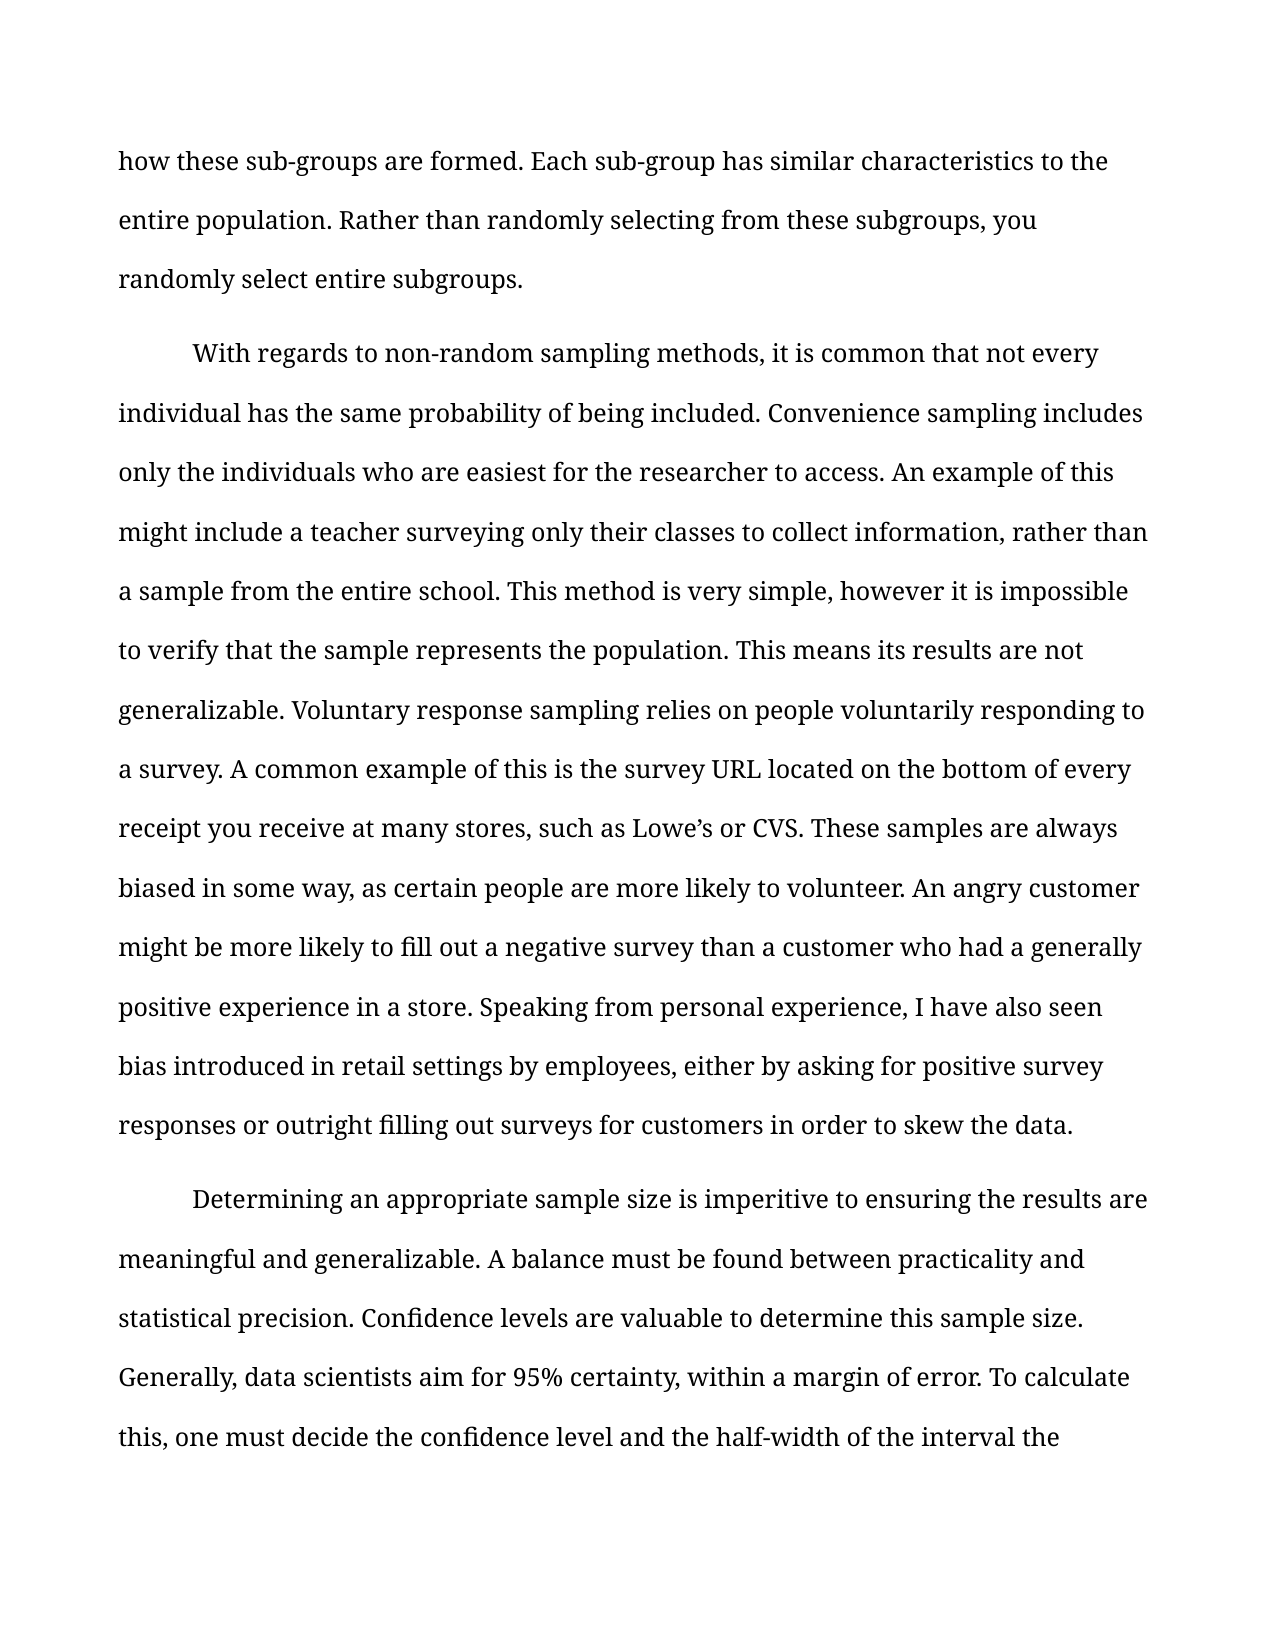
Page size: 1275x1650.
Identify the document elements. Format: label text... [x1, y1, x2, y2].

text how these sub-groups are formed. Each sub-group has similar characteristics to the entire population. Rather than randomly selecting from these subgroups, you randomly select entire subgroups. [118, 118, 1157, 296]
text Determining an appropriate sample size is imperitive to ensuring the results are meaningful and generalizable. A balance must be found between practicality and statistical precision. Confidence levels are valuable to determine this sample size. Generally, data scientists aim for 95% certainty, within a margin of error. To calculate this, one must decide the confidence level and the half-width of the interval the [118, 1157, 1157, 1453]
text With regards to non-random sampling methods, it is common that not every individual has the same probability of being included. Convenience sampling includes only the individuals who are easiest for the researcher to access. An example of this might include a teacher surveying only their classes to collect information, rather than a sample from the entire school. This method is very simple, however it is impossible to verify that the sample represents the population. This means its results are not generalizable. Voluntary response sampling relies on people voluntarily responding to a survey. A common example of this is the survey URL located on the bottom of every receipt you receive at many stores, such as Lowe’s or CVS. These samples are always biased in some way, as certain people are more likely to volunteer. An angry customer might be more likely to fill out a negative survey than a customer who had a generally positive experience in a store. Speaking from personal experience, I have also seen bias introduced in retail settings by employees, either by asking for positive survey responses or outright filling out surveys for customers in order to skew the data. [118, 311, 1157, 1142]
